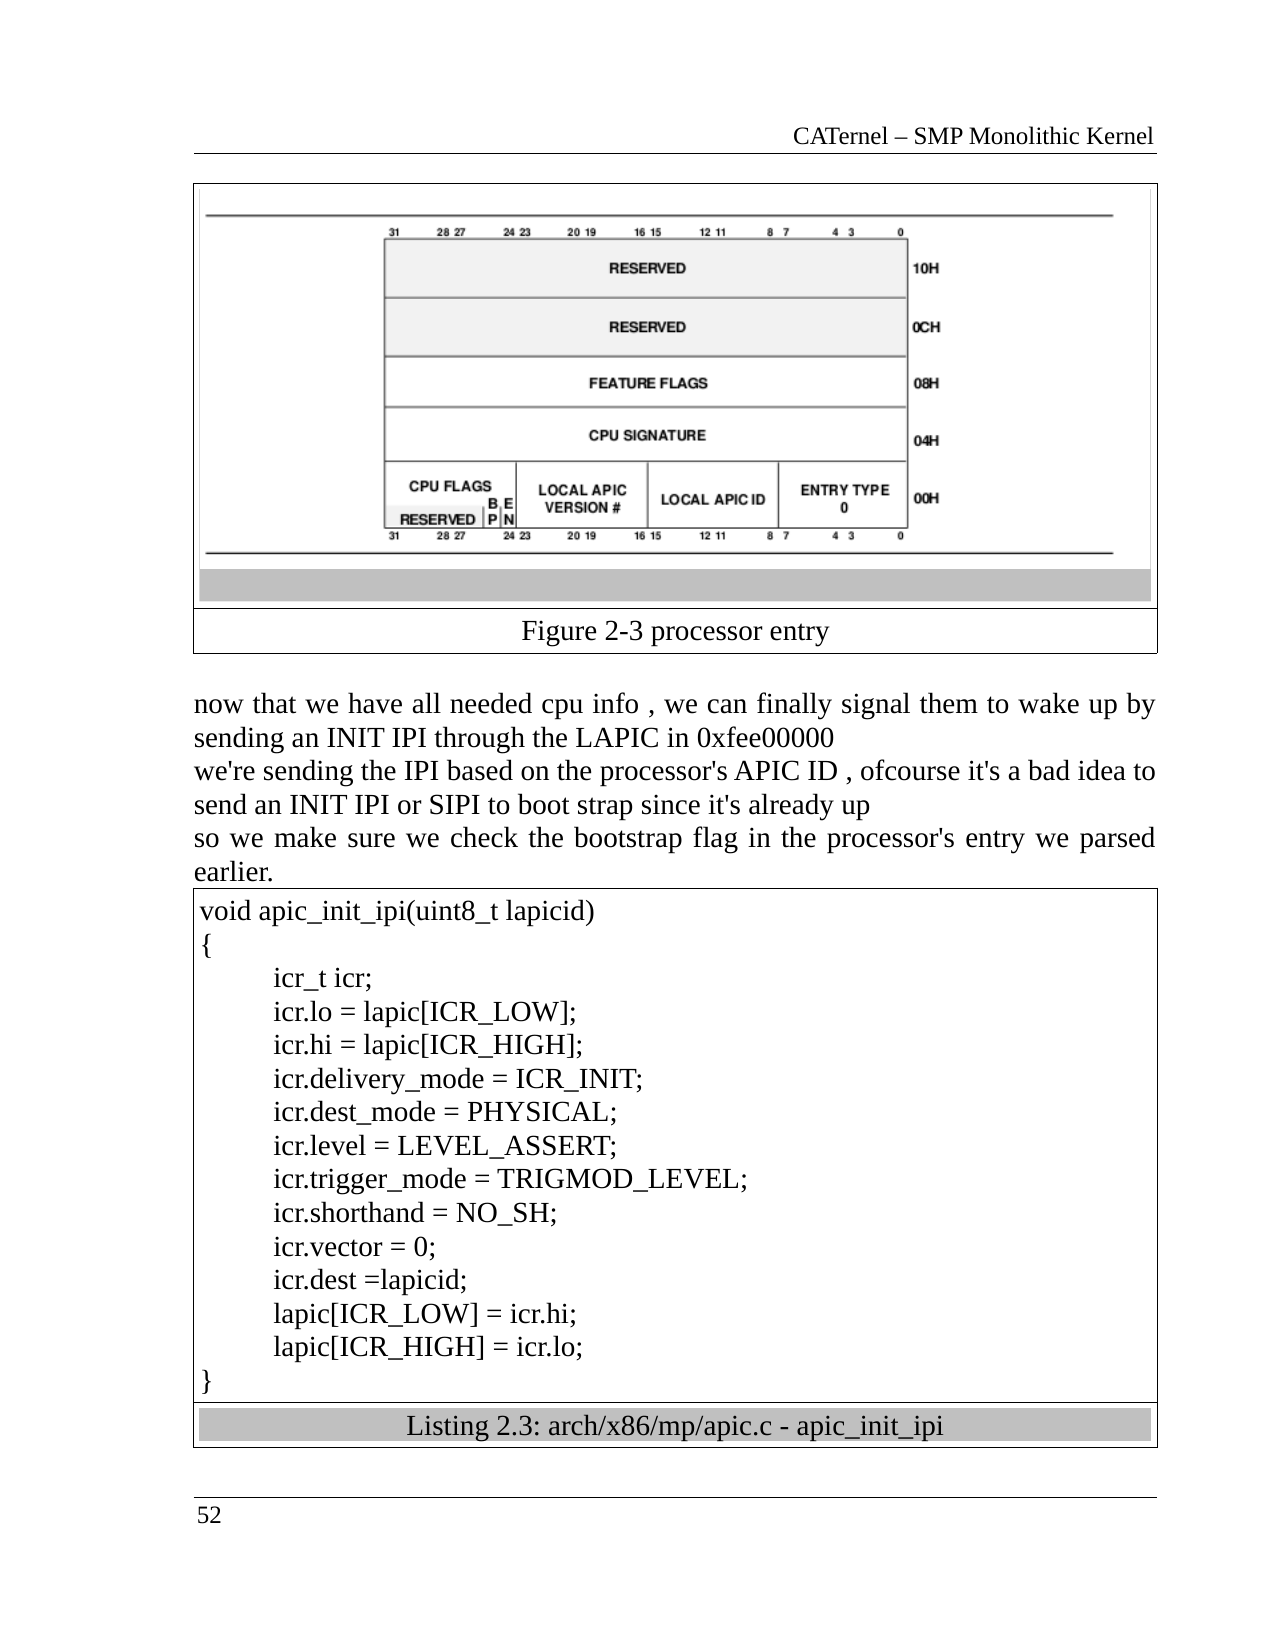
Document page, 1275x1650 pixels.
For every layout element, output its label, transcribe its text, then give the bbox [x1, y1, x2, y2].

table_cell Listing 2.3: arch/x86/mp/apic.c - apic_init_ipi [194, 1403, 1157, 1447]
text so we make sure we check the bootstrap flag in the processor's entry we parsed earlier. [193, 820, 1157, 887]
table_header [194, 184, 1157, 607]
table_header void apic_init_ipi(uint8_t lapicid) { icr_t icr; icr.lo = lapic[ICR_LOW]; icr.hi = lapic[ICR_HIGH]; icr.delivery_mode = ICR_INIT; icr.dest_mode = PHYSICAL; icr.level = LEVEL_ASSERT; icr.trigger_mode = TRIGMOD_LEVEL; icr.shorthand = NO_SH; icr.vector = 0; icr.dest =lapicid; lapic[ICR_LOW] = icr.hi; lapic[ICR_HIGH] = icr.lo; } [194, 889, 1157, 1402]
table_cell Figure 2-3 processor entry [194, 609, 1157, 652]
text we're sending the IPI based on the processor's APIC ID , ofcourse it's a bad idea to send an INIT IPI or SIPI to boot strap since it's already up [193, 753, 1157, 820]
text now that we have all needed cpu info , we can finally signal them to wake up by sending an INIT IPI through the LAPIC in 0xfee00000 [193, 686, 1157, 753]
picture [200, 188, 1151, 569]
